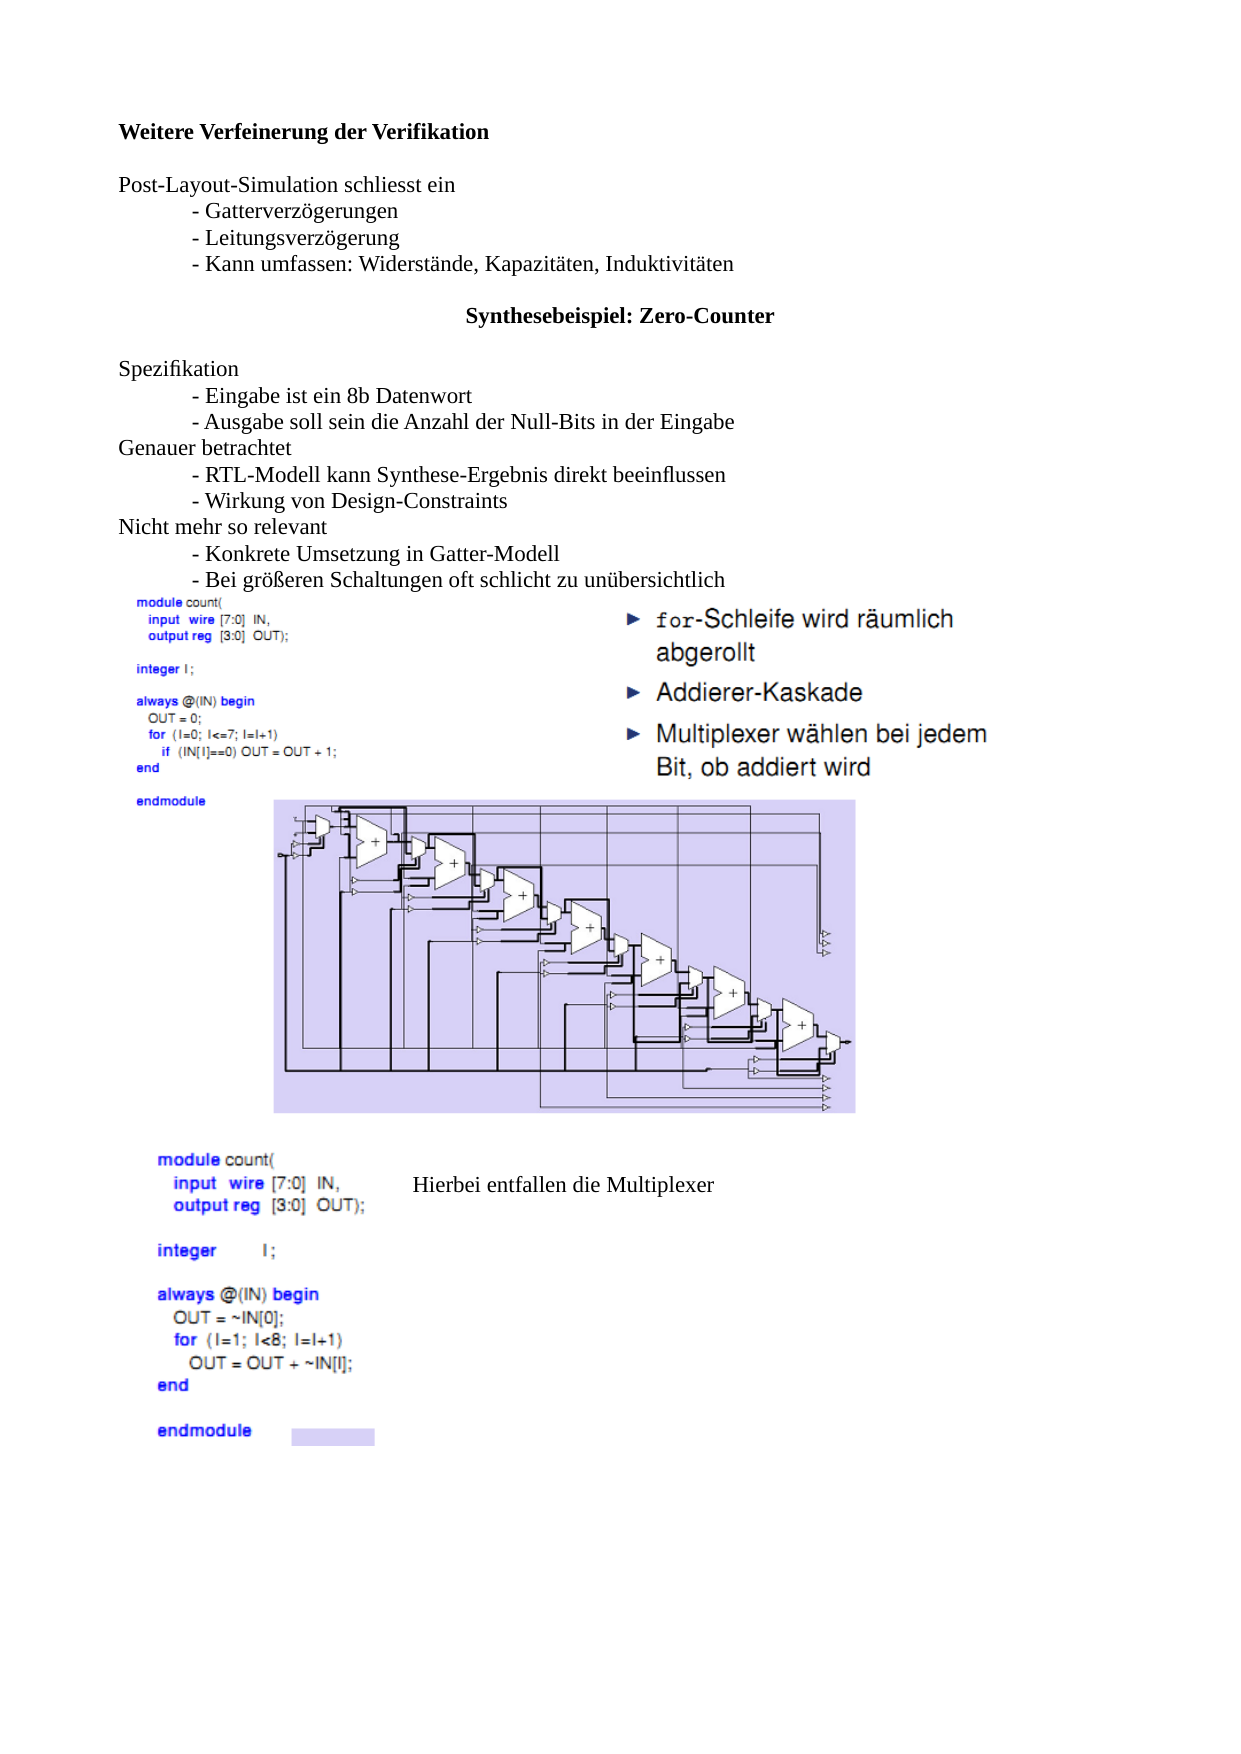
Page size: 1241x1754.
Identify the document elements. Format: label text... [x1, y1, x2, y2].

text Speziﬁkation [118, 355, 1122, 382]
text - RTL-Modell kann Synthese-Ergebnis direkt beeinﬂussen [118, 461, 1122, 487]
text - Leitungsverzögerung [118, 223, 1122, 250]
text Genauer betrachtet [118, 434, 1122, 461]
text - Eingabe ist ein 8b Datenwort [118, 382, 1122, 408]
text - Ausgabe soll sein die Anzahl der Null-Bits in der Eingabe [118, 408, 1122, 434]
text - Gatterverzögerungen [118, 197, 1122, 223]
text Hierbei entfallen die Multiplexer [375, 1171, 1122, 1197]
text Nicht mehr so relevant [118, 513, 1122, 540]
text Post-Layout-Simulation schliesst ein [118, 171, 1122, 197]
text Weitere Verfeinerung der Verifikation [118, 118, 1122, 144]
text - Konkrete Umsetzung in Gatter-Modell [118, 540, 1122, 566]
picture [128, 593, 991, 1119]
text Synthesebeispiel: Zero-Counter [118, 303, 1122, 329]
text - Bei größeren Schaltungen oft schlicht zu unübersichtlich [118, 566, 1122, 592]
text - Kann umfassen: Widerstände, Kapazitäten, Induktivitäten [118, 250, 1122, 276]
text - Wirkung von Design-Constraints [118, 487, 1122, 513]
text [118, 1171, 146, 1197]
picture [146, 1147, 375, 1446]
